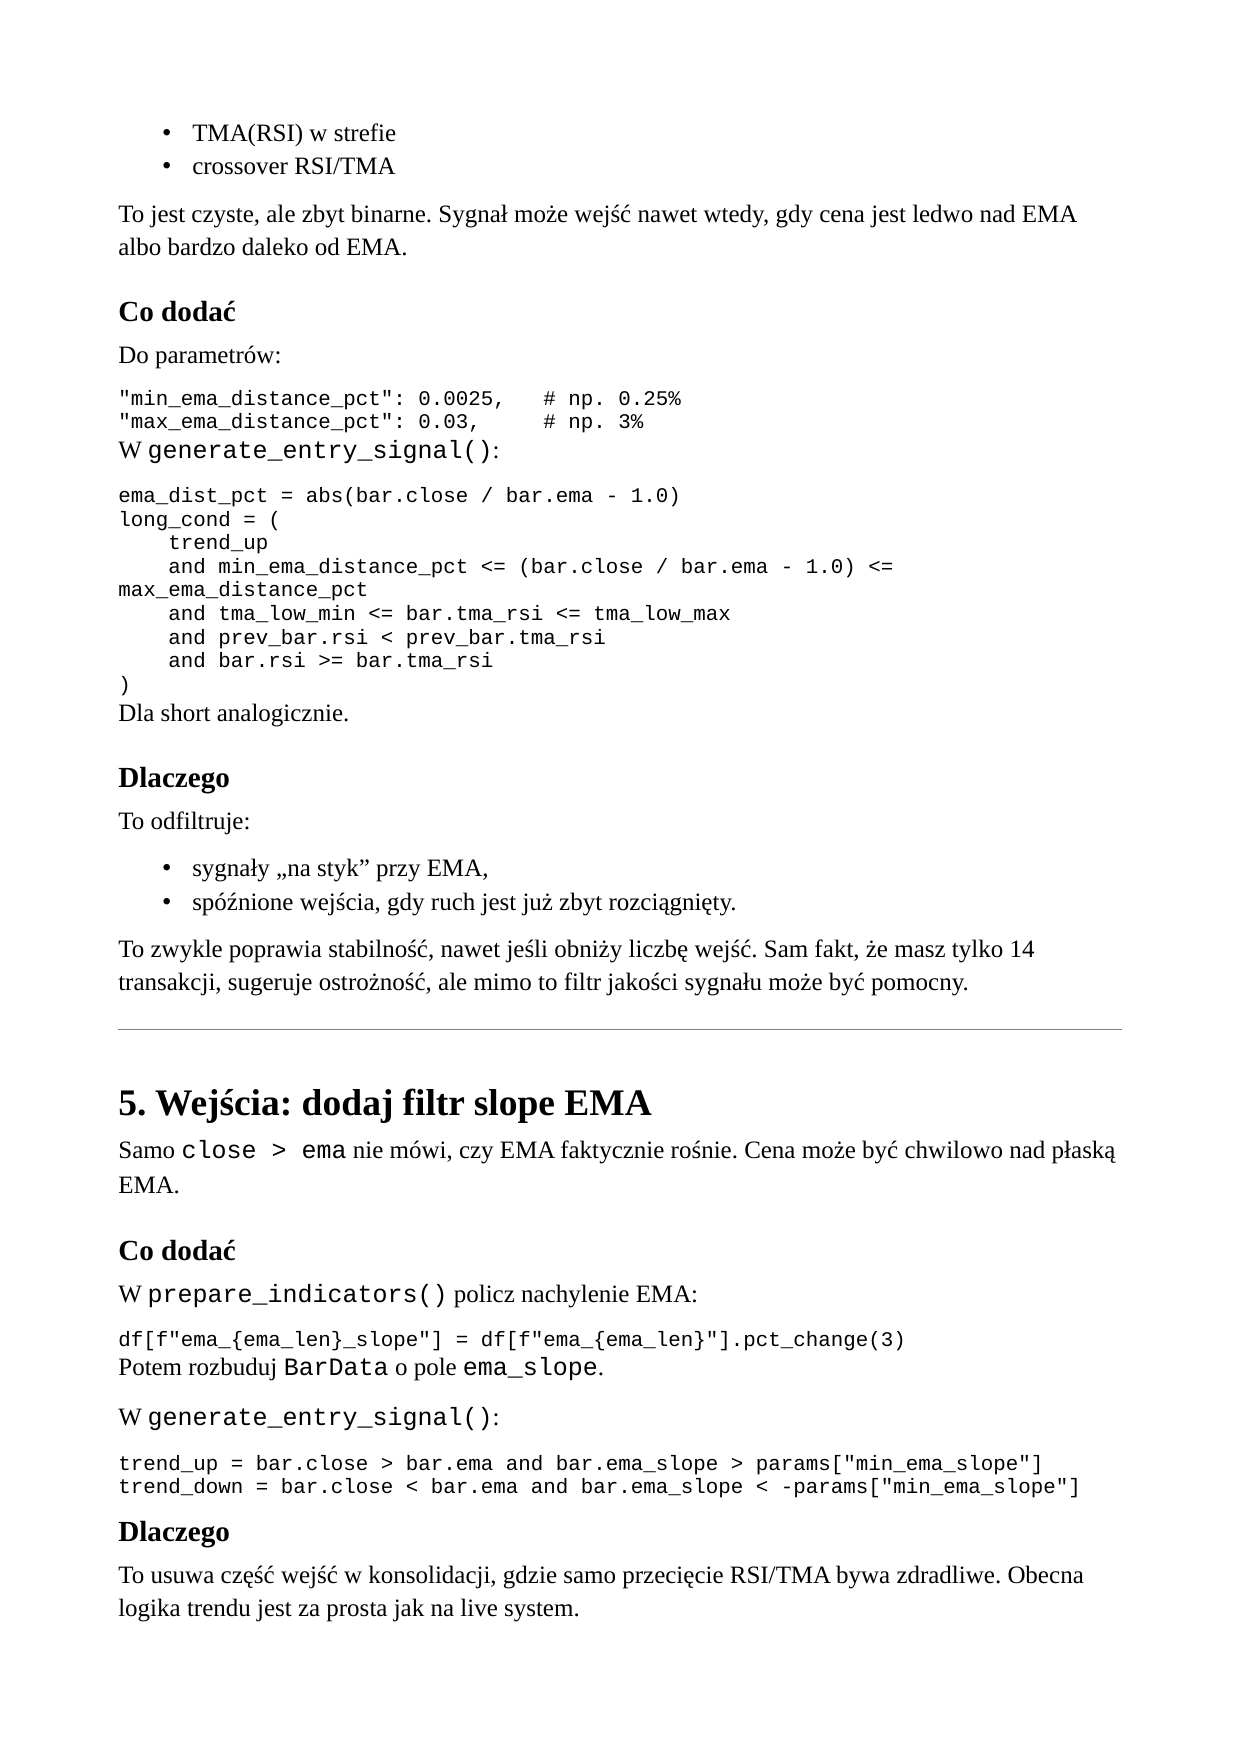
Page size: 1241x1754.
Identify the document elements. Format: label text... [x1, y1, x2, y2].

list crossover RSI/TMA [162, 151, 1122, 180]
list spóźnione wejścia, gdy ruch jest już zbyt rozciągnięty. [162, 887, 1122, 915]
text and prev_bar.rsi < prev_bar.tma_rsi [118, 627, 1122, 650]
text To odfiltruje: [118, 806, 1122, 835]
text Potem rozbuduj BarData o pole ema_slope. [118, 1352, 1122, 1383]
text and tma_low_min <= bar.tma_rsi <= tma_low_max [118, 603, 1122, 627]
text W generate_entry_signal(): [118, 435, 1122, 466]
text ema_dist_pct = abs(bar.close / bar.ema - 1.0) [118, 485, 1122, 508]
text and bar.rsi >= bar.tma_rsi [118, 650, 1122, 674]
text trend_up = bar.close > bar.ema and bar.ema_slope > params["min_ema_slope"] [118, 1452, 1122, 1476]
text Dla short analogicznie. [118, 698, 1122, 726]
text ) [118, 674, 1122, 698]
list TMA(RSI) w strefie [162, 118, 1122, 147]
text df[f"ema_{ema_len}_slope"] = df[f"ema_{ema_len}"].pct_change(3) [118, 1329, 1122, 1352]
text "max_ema_distance_pct": 0.03, # np. 3% [118, 411, 1122, 435]
text Samo close > ema nie mówi, czy EMA faktycznie rośnie. Cena może być chwilowo nad płaską EMA. [118, 1136, 1122, 1199]
text To usuwa część wejść w konsolidacji, gdzie samo przecięcie RSI/TMA bywa zdradliwe. Obecna logika trendu jest za prosta jak na live system. [118, 1560, 1122, 1622]
text trend_up [118, 532, 1122, 556]
subtitle Dlaczego [118, 1514, 1122, 1548]
text Do parametrów: [118, 340, 1122, 369]
subtitle 5. Wejścia: dodaj filtr slope EMA [118, 1080, 1122, 1123]
text "min_ema_distance_pct": 0.0025, # np. 0.25% [118, 388, 1122, 411]
subtitle Dlaczego [118, 760, 1122, 793]
text To zwykle poprawia stabilność, nawet jeśli obniży liczbę wejść. Sam fakt, że masz tylko 14 transakcji, sugeruje ostrożność, ale mimo to filtr jakości sygnału może być pomocny. [118, 934, 1122, 996]
list sygnały „na styk” przy EMA, [162, 853, 1122, 882]
text trend_down = bar.close < bar.ema and bar.ema_slope < -params["min_ema_slope"] [118, 1476, 1122, 1500]
text W prepare_indicators() policz nachylenie EMA: [118, 1279, 1122, 1310]
text long_cond = ( [118, 508, 1122, 532]
text To jest czyste, ale zbyt binarne. Sygnał może wejść nawet wtedy, gdy cena jest ledwo nad EMA albo bardzo daleko od EMA. [118, 199, 1122, 261]
subtitle Co dodać [118, 1233, 1122, 1266]
text and min_ema_distance_pct <= (bar.close / bar.ema - 1.0) <= max_ema_distance_pct [118, 556, 1122, 603]
subtitle Co dodać [118, 294, 1122, 327]
text W generate_entry_signal(): [118, 1402, 1122, 1433]
